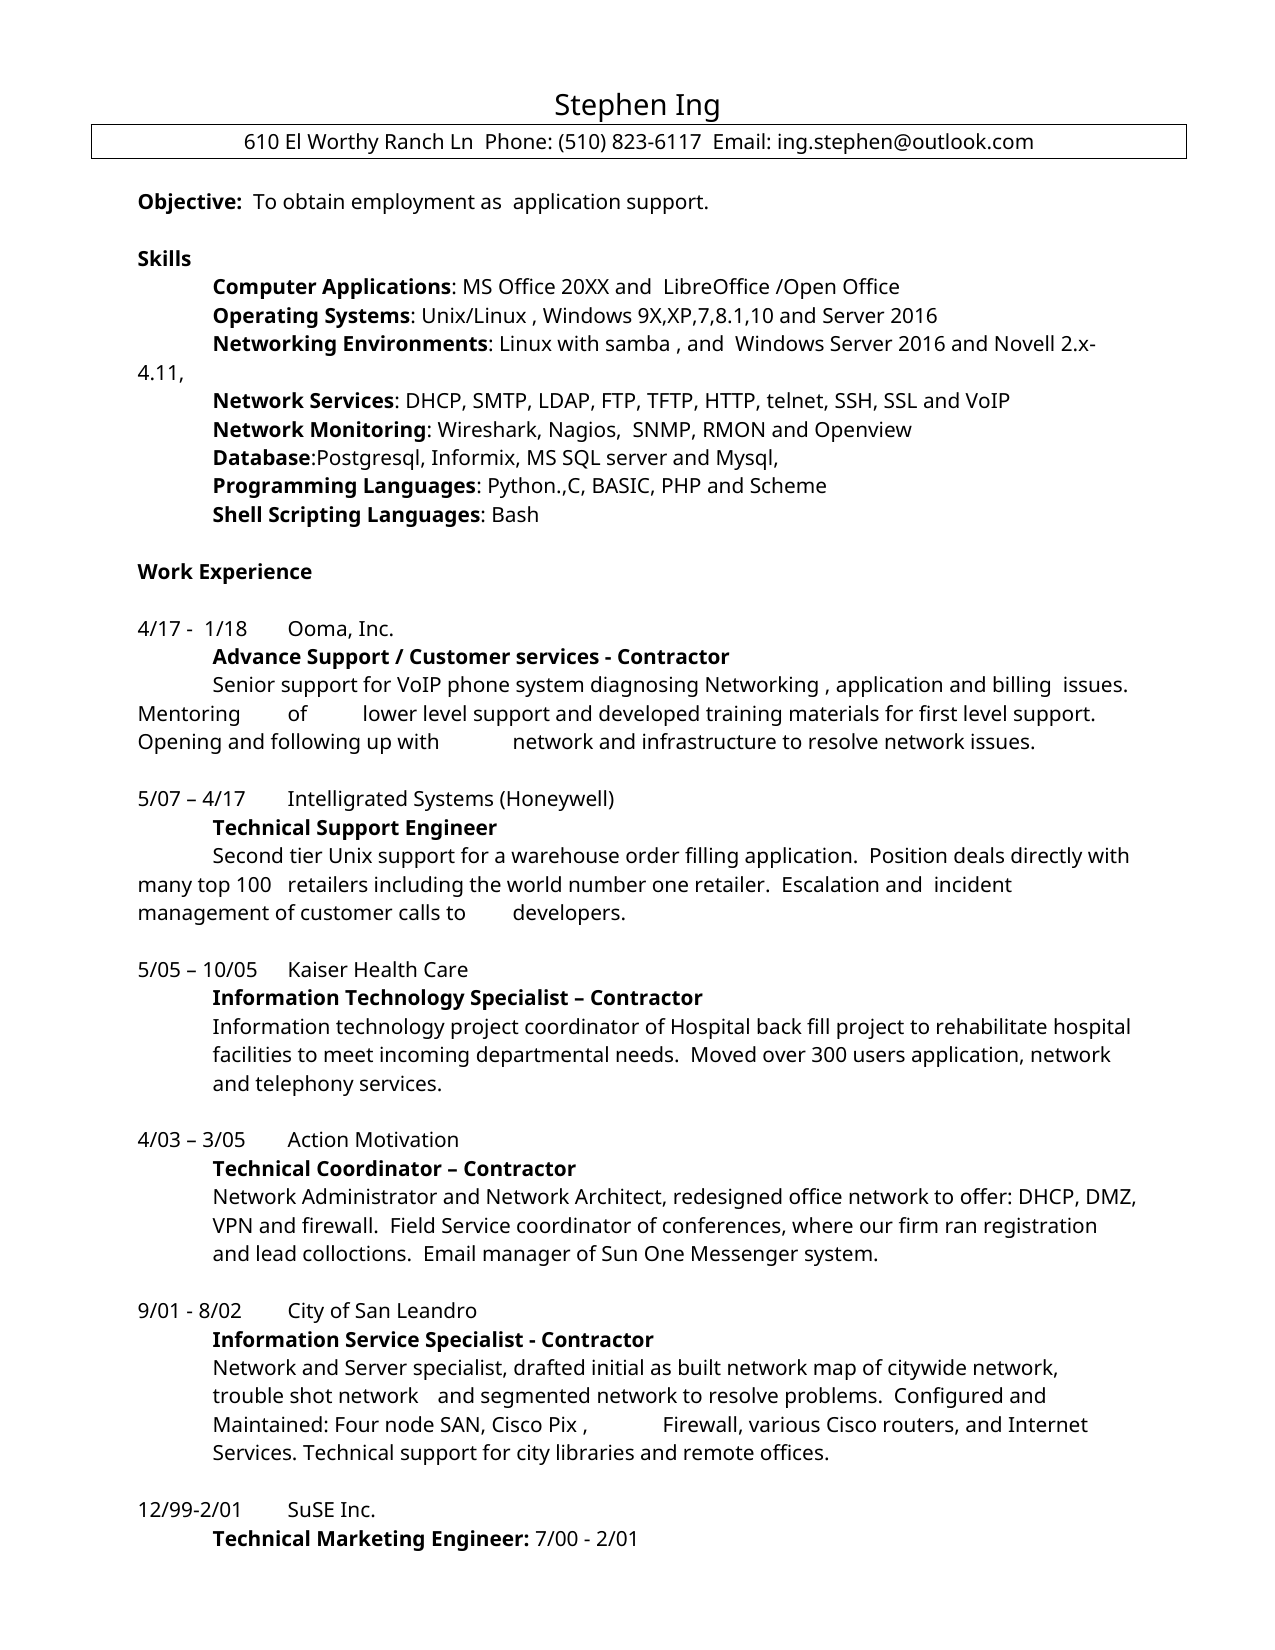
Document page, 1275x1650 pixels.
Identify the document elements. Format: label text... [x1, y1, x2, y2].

text Information Technology Specialist – Contractor [137, 983, 1138, 1012]
text Stephen Ing [137, 84, 1138, 124]
text Network and Server specialist, drafted initial as built network map of citywide network, trouble shot network and segmented network to resolve problems. Configured and Maintained: Four node SAN, Cisco Pix , Firewall, various Cisco routers, and Internet Services. Technical support for city libraries and remote offices. [137, 1353, 1138, 1467]
text Networking Environments: Linux with samba , and Windows Server 2016 and Novell 2.x-4.11, [137, 329, 1138, 386]
text 610 El Worthy Ranch Ln Phone: (510) 823-6117 Email: ing.stephen@outlook.com [92, 125, 1186, 158]
text Operating Systems: Unix/Linux , Windows 9X,XP,7,8.1,10 and Server 2016 [212, 301, 1138, 329]
text Network Monitoring: Wireshark, Nagios, SNMP, RMON and Openview [137, 415, 1138, 443]
text Objective: To obtain employment as application support. [137, 187, 1138, 216]
text 4/03 – 3/05 Action Motivation [137, 1126, 1138, 1154]
text 5/07 – 4/17 Intelligrated Systems (Honeywell) [137, 784, 1138, 813]
text Network Services: DHCP, SMTP, LDAP, FTP, TFTP, HTTP, telnet, SSH, SSL and VoIP [137, 386, 1138, 415]
text Database:Postgresql, Informix, MS SQL server and Mysql, [137, 443, 1138, 472]
text Skills [137, 244, 1138, 272]
text Technical Coordinator – Contractor [137, 1154, 1138, 1182]
text Computer Applications: MS Office 20XX and LibreOffice /Open Office [212, 272, 1138, 301]
text 9/01 - 8/02 City of San Leandro [137, 1296, 1138, 1325]
text Shell Scripting Languages: Bash [137, 500, 1138, 528]
text Network Administrator and Network Architect, redesigned office network to offer: DHCP, DMZ, VPN and firewall. Field Service coordinator of conferences, where our firm ran registration and lead colloctions. Email manager of Sun One Messenger system. [212, 1182, 1138, 1268]
text Work Experience [137, 557, 1138, 585]
text Senior support for VoIP phone system diagnosing Networking , application and billing issues. Mentoring of lower level support and developed training materials for first level support. Opening and following up with network and infrastructure to resolve network issues. [137, 671, 1138, 756]
text Technical Support Engineer [137, 813, 1138, 841]
text Programming Languages: Python.,C, BASIC, PHP and Scheme [137, 472, 1138, 500]
text Information Service Specialist - Contractor [137, 1325, 1138, 1353]
text 4/17 - 1/18 Ooma, Inc. [137, 614, 1138, 642]
text Second tier Unix support for a warehouse order filling application. Position deals directly with many top 100 retailers including the world number one retailer. Escalation and incident management of customer calls to developers. [137, 841, 1138, 927]
text Information technology project coordinator of Hospital back fill project to rehabilitate hospital facilities to meet incoming departmental needs. Moved over 300 users application, network and telephony services. [212, 1012, 1138, 1097]
text 12/99-2/01 SuSE Inc. [137, 1495, 1138, 1524]
text Technical Marketing Engineer: 7/00 - 2/01 [137, 1524, 1138, 1552]
text Advance Support / Customer services - Contractor [137, 642, 1138, 671]
text 5/05 – 10/05 Kaiser Health Care [137, 955, 1138, 983]
